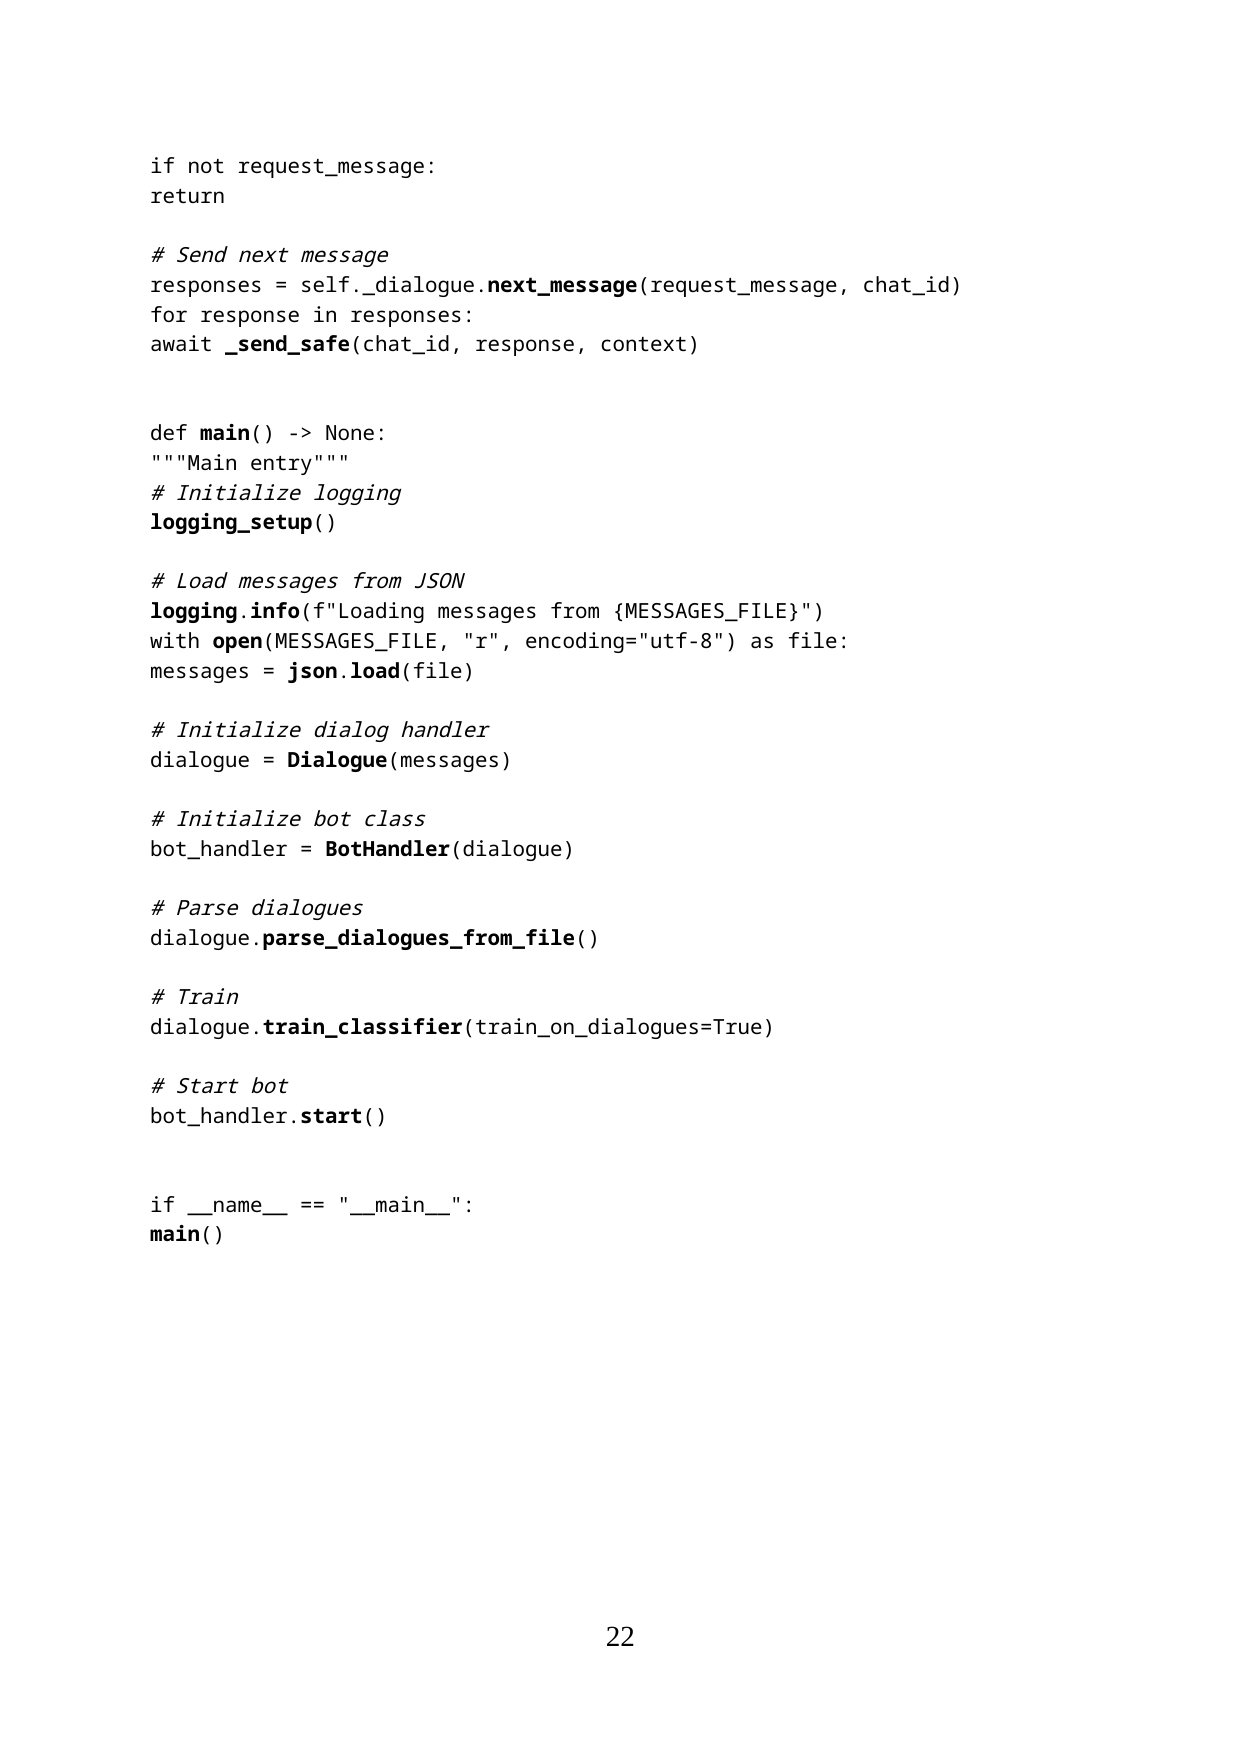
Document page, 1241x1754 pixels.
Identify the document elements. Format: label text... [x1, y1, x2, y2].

text # Initialize bot class [150, 803, 1090, 833]
text dialogue.train_classifier(train_on_dialogues=True) [150, 1011, 1090, 1040]
text if not request_message: [150, 150, 1090, 180]
text responses = self._dialogue.next_message(request_message, chat_id) [150, 269, 1090, 298]
text if __name__ == "__main__": [150, 1189, 1090, 1218]
text for response in responses: [150, 298, 1090, 328]
text logging.info(f"Loading messages from {MESSAGES_FILE}") [150, 595, 1090, 625]
text logging_setup() [150, 506, 1090, 536]
text """Main entry""" [150, 447, 1090, 476]
text dialogue.parse_dialogues_from_file() [150, 922, 1090, 951]
text # Initialize logging [150, 476, 1090, 506]
text dialogue = Dialogue(messages) [150, 743, 1090, 773]
text # Initialize dialog handler [150, 714, 1090, 743]
text # Train [150, 981, 1090, 1011]
text def main() -> None: [150, 417, 1090, 447]
text with open(MESSAGES_FILE, "r", encoding="utf-8") as file: [150, 625, 1090, 654]
text return [150, 180, 1090, 209]
text # Load messages from JSON [150, 565, 1090, 595]
text bot_handler.start() [150, 1100, 1090, 1129]
text messages = json.load(file) [150, 654, 1090, 684]
text await _send_safe(chat_id, response, context) [150, 328, 1090, 358]
text main() [150, 1218, 1090, 1248]
text # Parse dialogues [150, 892, 1090, 922]
text bot_handler = BotHandler(dialogue) [150, 833, 1090, 862]
text # Send next message [150, 239, 1090, 269]
text # Start bot [150, 1070, 1090, 1100]
